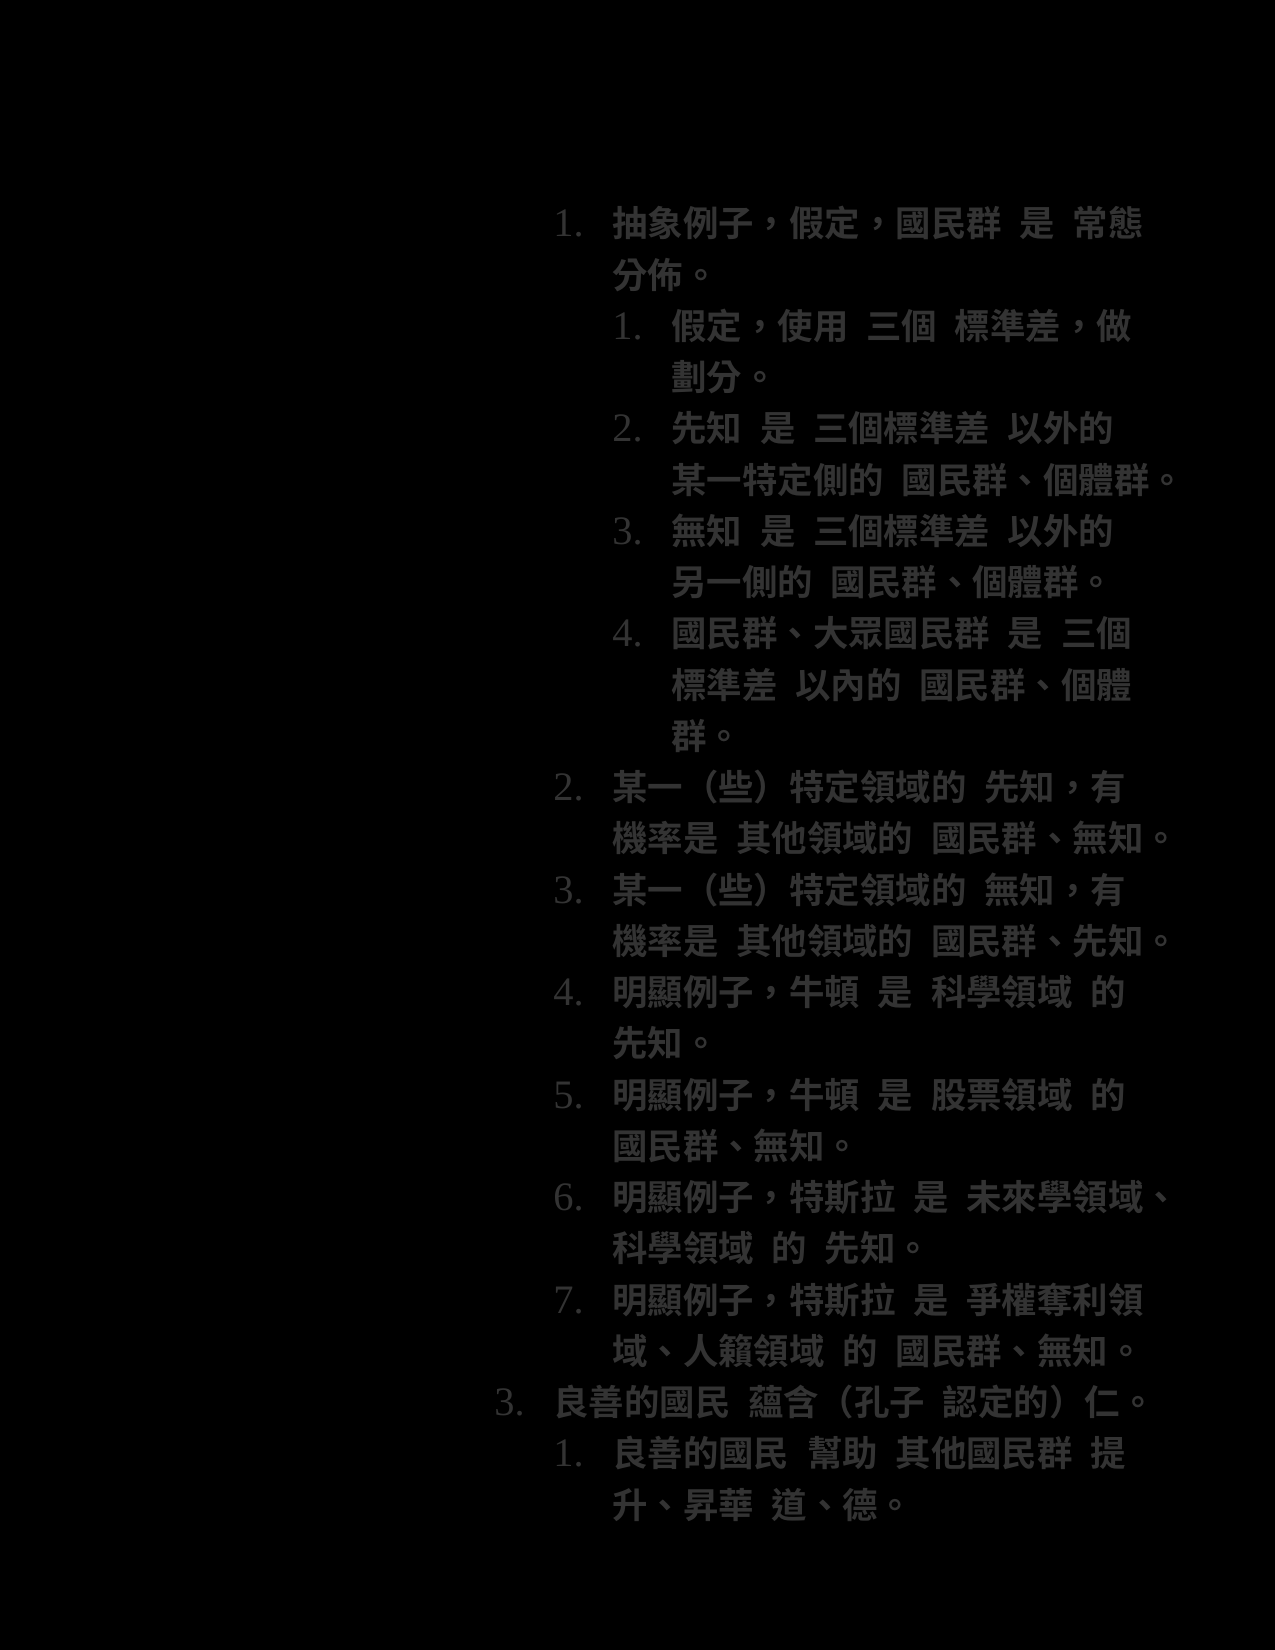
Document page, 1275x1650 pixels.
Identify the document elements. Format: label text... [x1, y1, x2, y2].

list 良善的國民 幫助 其他國民群 提升、昇華 道、德。 [553, 1426, 1157, 1528]
list 無知 是 三個標準差 以外的 另一側的 國民群、個體群。 [612, 503, 1157, 606]
list 明顯例子，特斯拉 是 爭權奪利領域、人籟領域 的 國民群、無知。 [553, 1272, 1157, 1374]
list 某一（些）特定領域的 先知，有機率是 其他領域的 國民群、無知。 [553, 759, 1157, 862]
list 抽象例子，假定，國民群 是 常態分佈。 [553, 196, 1157, 298]
list 良善的國民 蘊含（孔子 認定的）仁。 [494, 1374, 1157, 1426]
list 國民群、大眾國民群 是 三個標準差 以內的 國民群、個體群。 [612, 606, 1157, 759]
list 假定，使用 三個 標準差，做 劃分。 [612, 298, 1157, 401]
list 先知 是 三個標準差 以外的 某一特定側的 國民群、個體群。 [612, 401, 1157, 503]
list 明顯例子，牛頓 是 股票領域 的 國民群、無知。 [553, 1067, 1157, 1169]
list 某一（些）特定領域的 無知，有機率是 其他領域的 國民群、先知。 [553, 862, 1157, 964]
list 明顯例子，特斯拉 是 未來學領域、科學領域 的 先知。 [553, 1169, 1157, 1272]
list 明顯例子，牛頓 是 科學領域 的 先知。 [553, 964, 1157, 1067]
